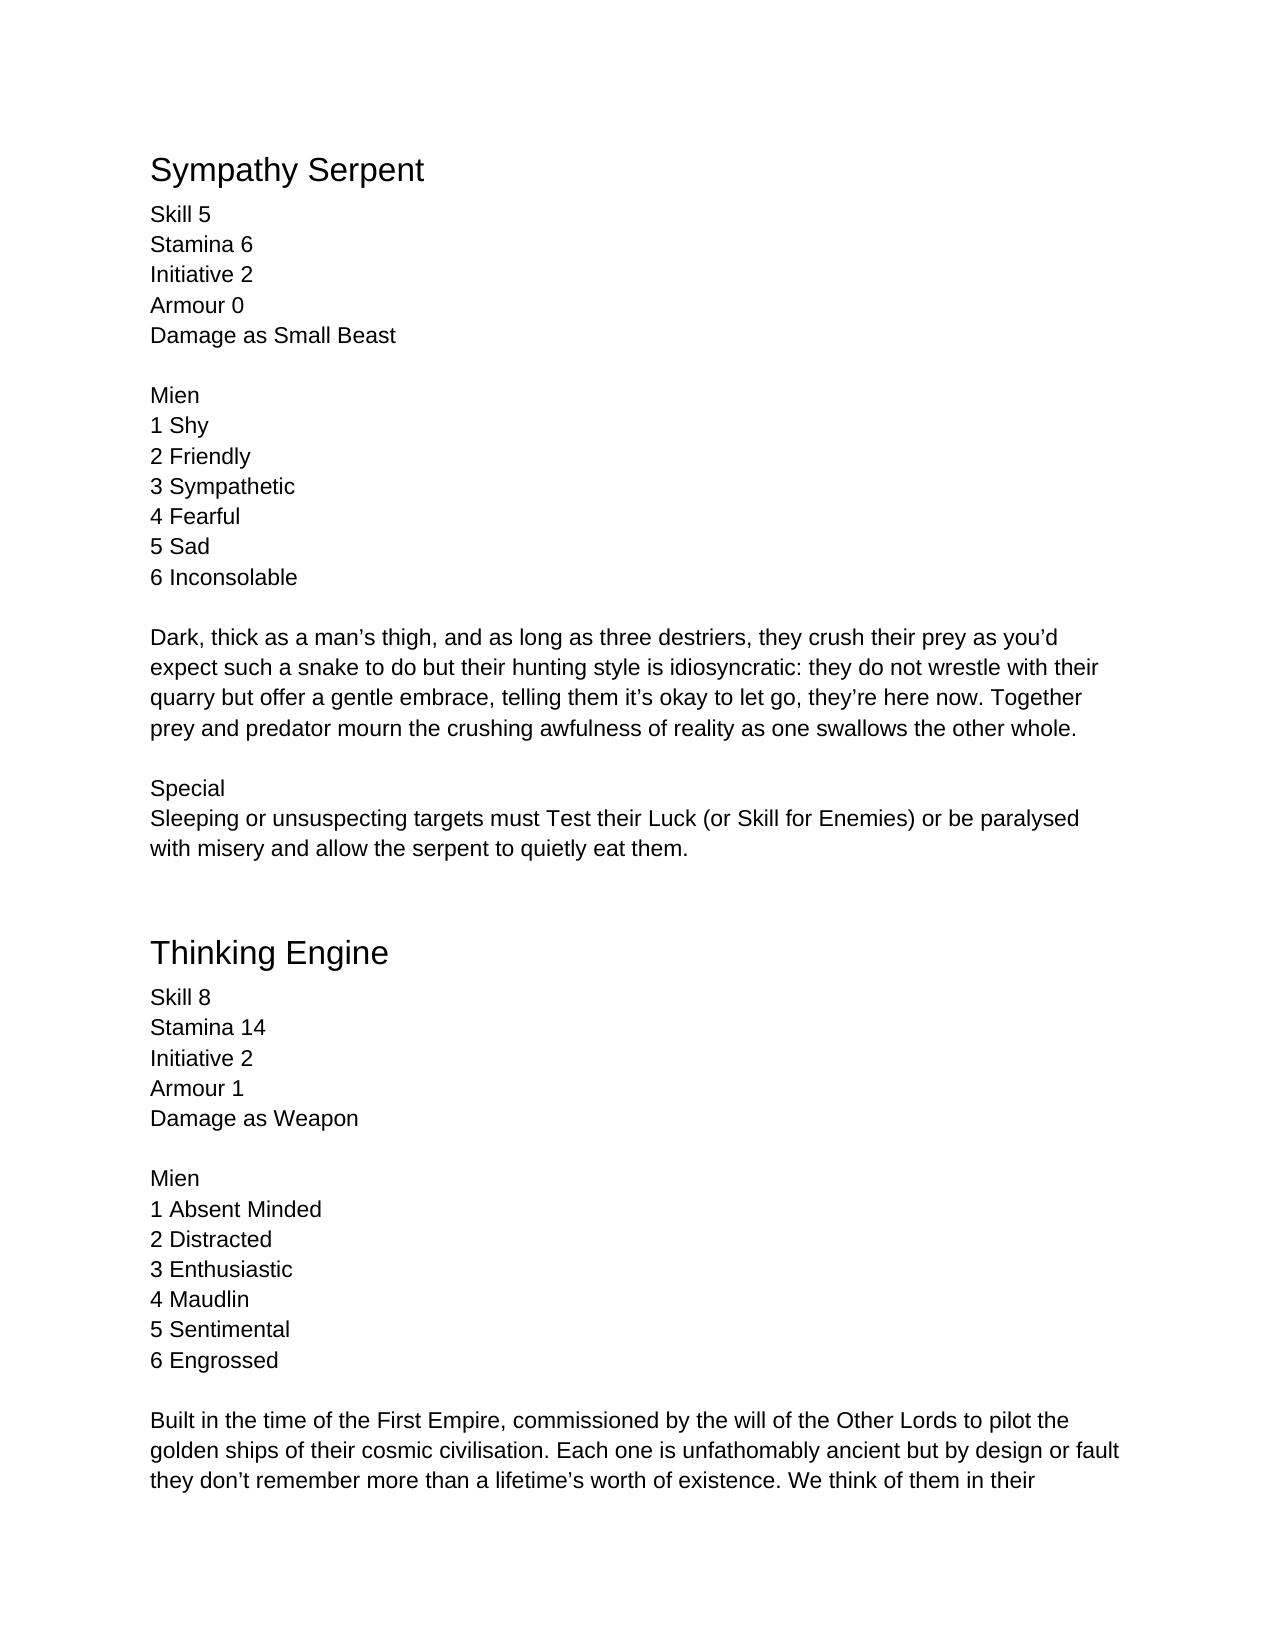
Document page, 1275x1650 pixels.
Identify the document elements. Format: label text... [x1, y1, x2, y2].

text Mien [150, 1165, 1125, 1192]
subtitle Sympathy Serpent [150, 150, 1125, 188]
subtitle Thinking Engine [150, 933, 1125, 972]
text 6 Engrossed [150, 1347, 1125, 1373]
text Damage as Small Beast [150, 322, 1125, 348]
text Armour 1 [150, 1075, 1125, 1101]
text Stamina 14 [150, 1014, 1125, 1041]
text 3 Sympathetic [150, 473, 1125, 499]
text Skill 5 [150, 201, 1125, 227]
text 1 Absent Minded [150, 1196, 1125, 1222]
text Skill 8 [150, 984, 1125, 1011]
text 1 Shy [150, 412, 1125, 439]
text Armour 0 [150, 292, 1125, 318]
text Sleeping or unsuspecting targets must Test their Luck (or Skill for Enemies) or be paralysed with misery and allow the serpent to quietly eat them. [150, 805, 1125, 862]
text Special [150, 775, 1125, 801]
text Stamina 6 [150, 231, 1125, 257]
text 4 Fearful [150, 503, 1125, 529]
text Initiative 2 [150, 261, 1125, 288]
text 3 Enthusiastic [150, 1256, 1125, 1282]
text Damage as Weapon [150, 1105, 1125, 1131]
text 5 Sad [150, 533, 1125, 559]
text 2 Distracted [150, 1226, 1125, 1252]
text 6 Inconsolable [150, 563, 1125, 590]
text Initiative 2 [150, 1044, 1125, 1071]
text 2 Friendly [150, 443, 1125, 469]
text 5 Sentimental [150, 1316, 1125, 1343]
text 4 Maudlin [150, 1286, 1125, 1313]
text Mien [150, 382, 1125, 408]
text Built in the time of the First Empire, commissioned by the will of the Other Lords to pilot the golden ships of their cosmic civilisation. Each one is unfathomably ancient but by design or fault they don’t remember more than a lifetime’s worth of existence. We think of them in their [150, 1407, 1125, 1494]
text Dark, thick as a man’s thigh, and as long as three destriers, they crush their prey as you’d expect such a snake to do but their hunting style is idiosyncratic: they do not wrestle with their quarry but offer a gentle embrace, telling them it’s okay to let go, they’re here now. Together prey and predator mourn the crushing awfulness of reality as one swallows the other whole. [150, 624, 1125, 741]
